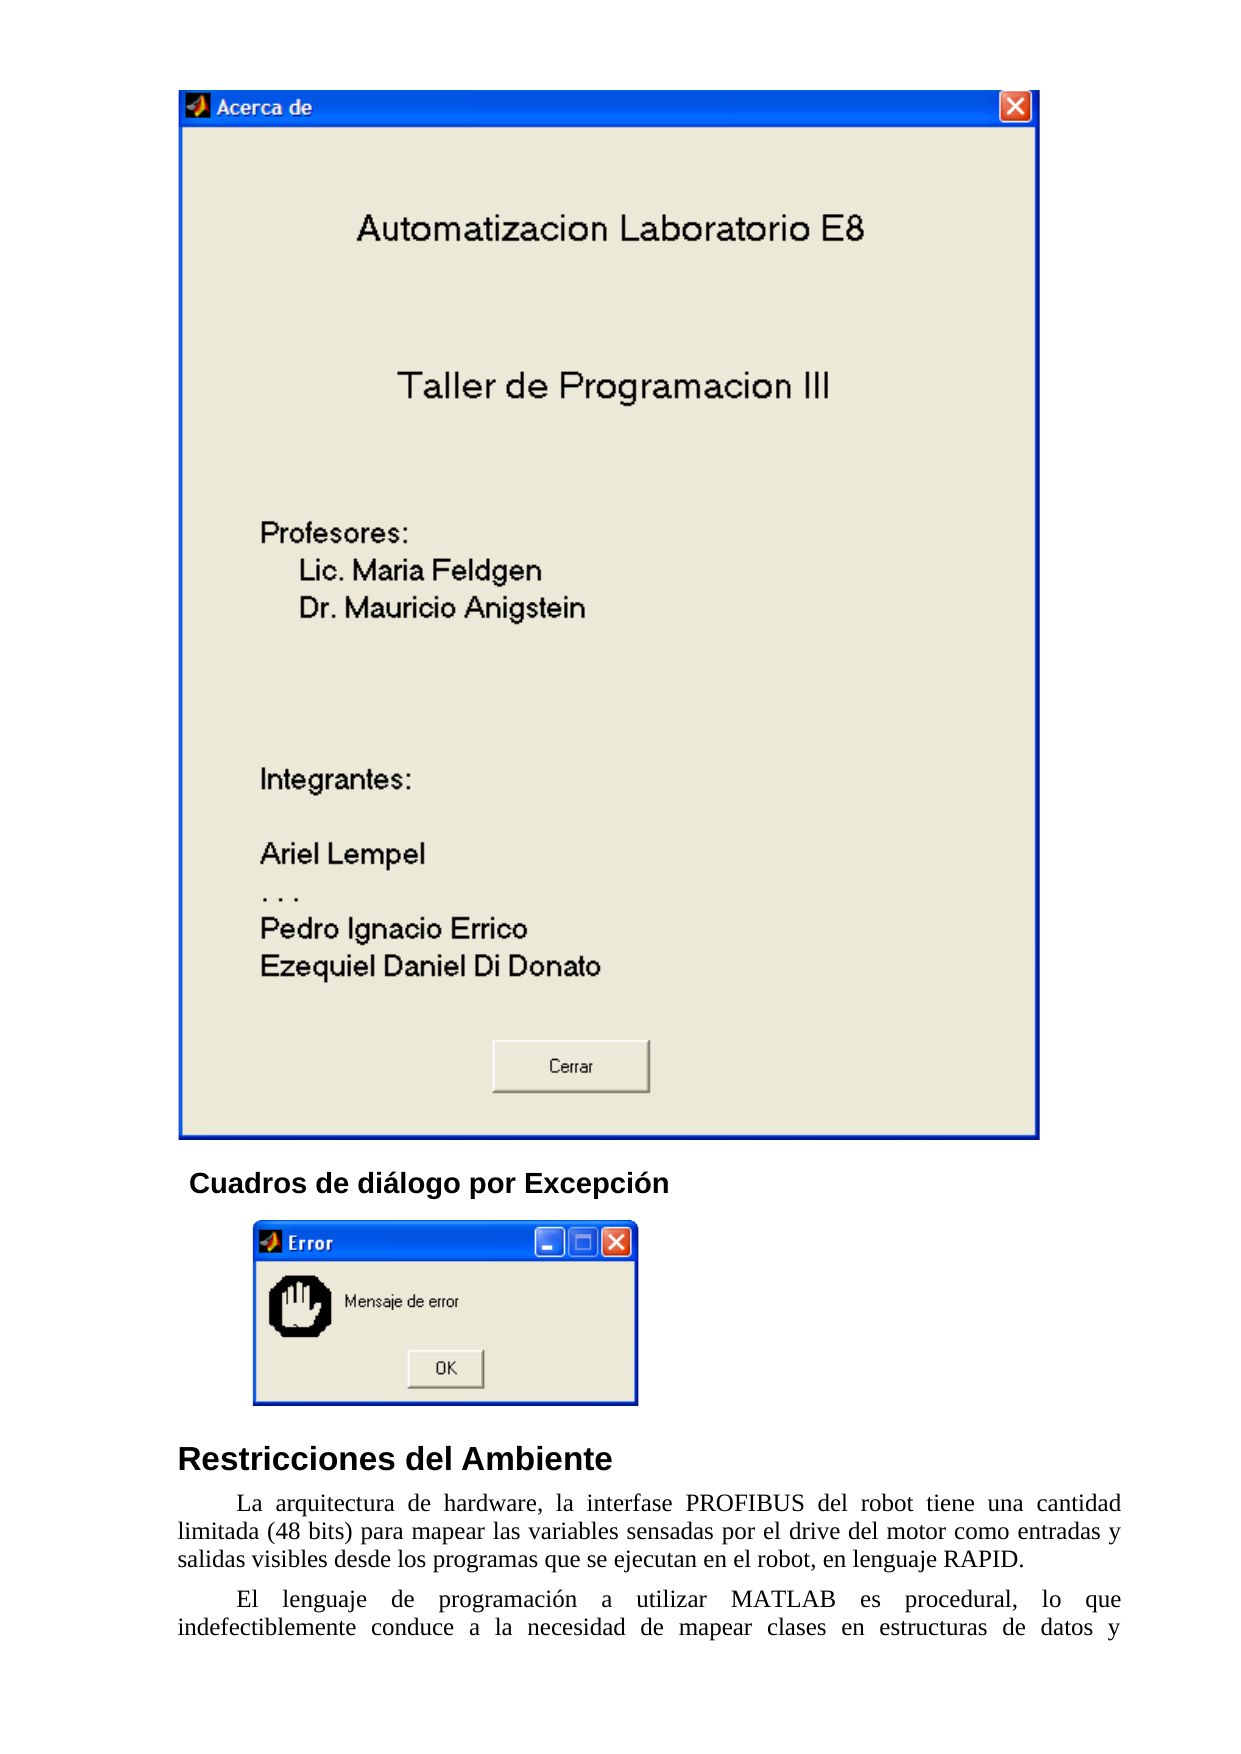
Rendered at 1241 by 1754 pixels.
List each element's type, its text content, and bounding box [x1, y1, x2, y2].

subtitle Cuadros de diálogo por Excepción [177, 1167, 1122, 1199]
picture [178, 90, 1040, 1140]
text El lenguaje de programación a utilizar MATLAB es procedural, lo que indefectiblemente conduce a la necesidad de mapear clases en estructuras de datos y [177, 1585, 1122, 1641]
text La arquitectura de hardware, la interfase PROFIBUS del robot tiene una cantidad limitada (48 bits) para mapear las variables sensadas por el drive del motor como entradas y salidas visibles desde los programas que se ejecutan en el robot, en lenguaje RAPID. [177, 1489, 1122, 1573]
subtitle Restricciones del Ambiente [177, 1440, 1122, 1477]
picture [252, 1220, 639, 1406]
